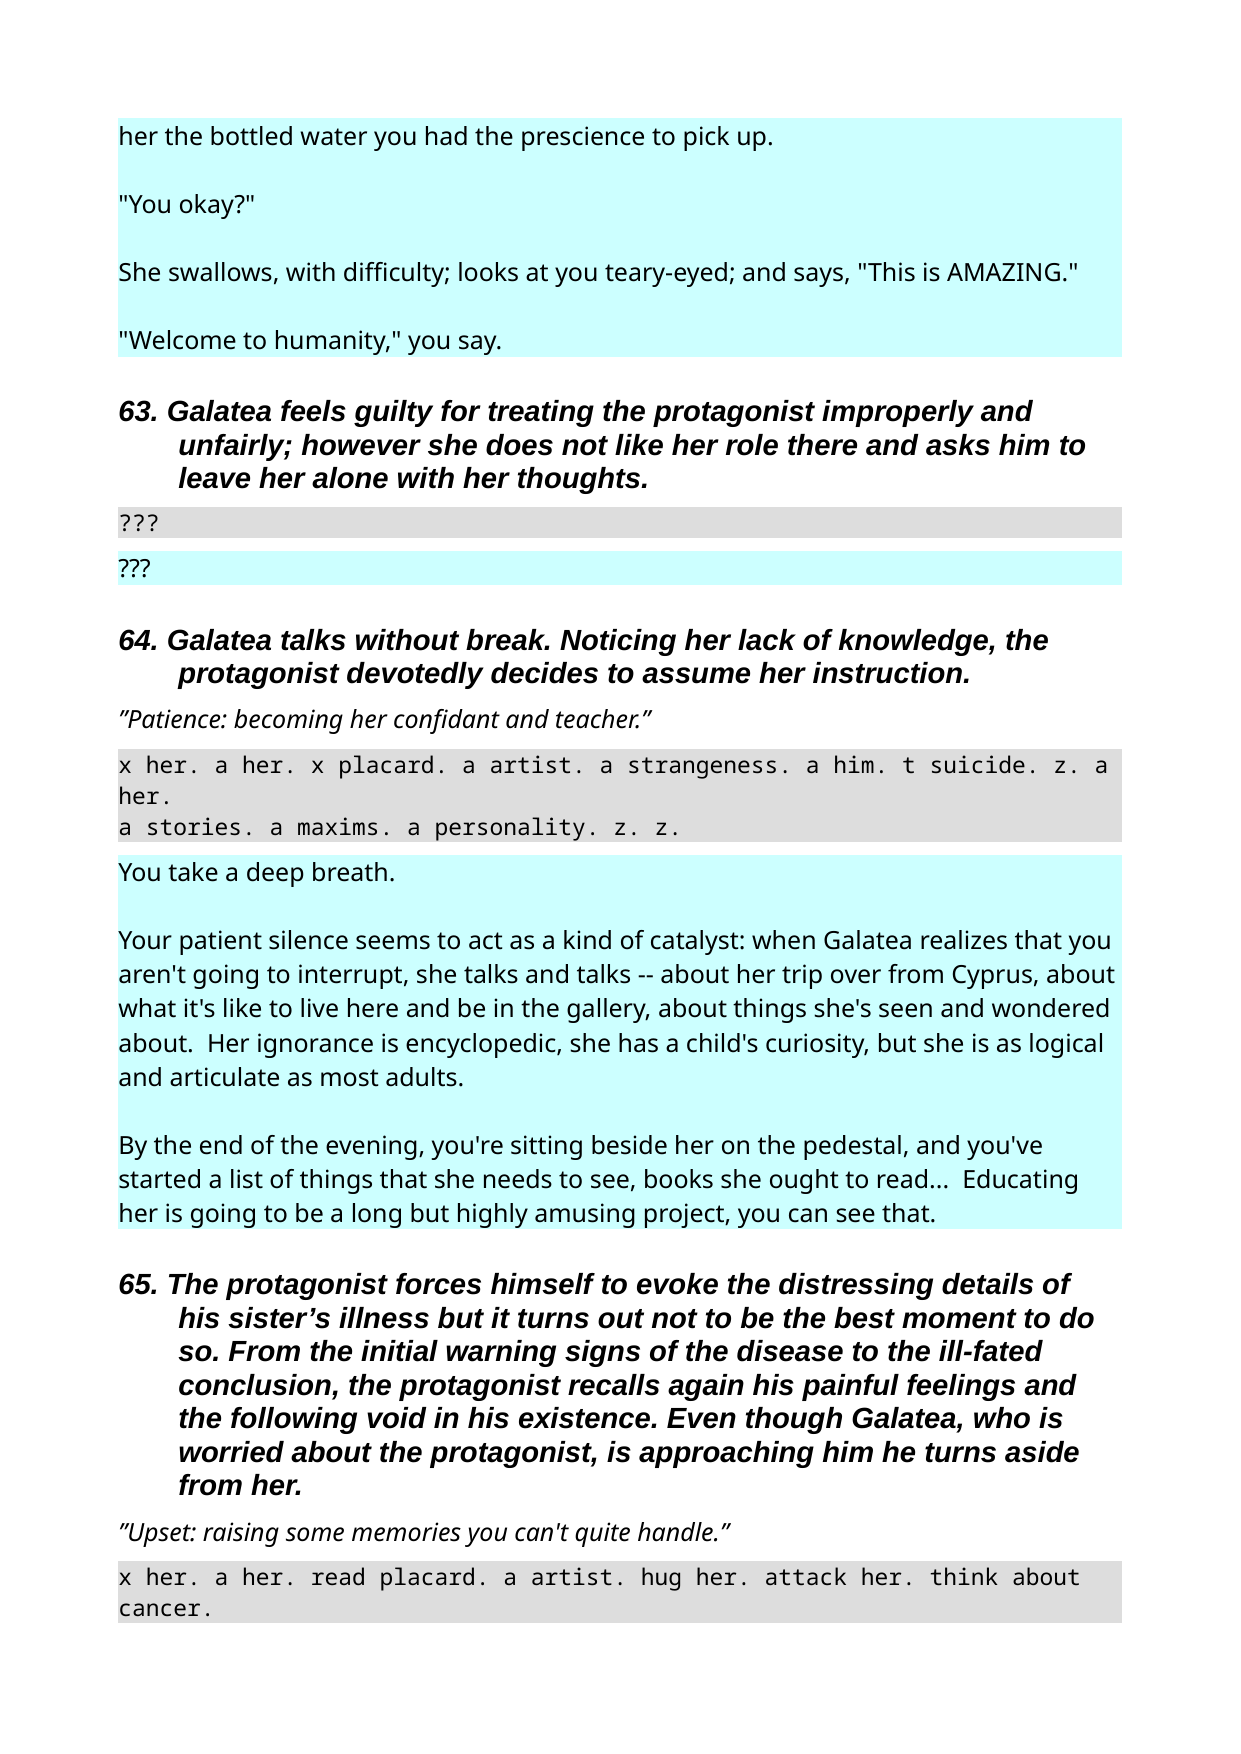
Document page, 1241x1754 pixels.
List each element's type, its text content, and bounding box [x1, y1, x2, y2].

subtitle 63. Galatea feels guilty for treating the protagonist improperly and unfairly; however she does not like her role there and asks him to leave her alone with her thoughts. [118, 394, 1122, 495]
subtitle 64. Galatea talks without break. Noticing her lack of knowledge, the protagonist devotedly decides to assume her instruction. [118, 622, 1122, 689]
text her the bottled water you had the prescience to pick up. "You okay?" She swallows, with difficulty; looks at you teary-eyed; and says, "This is AMAZING." "Welcome to humanity," you say. [118, 118, 1122, 357]
text ”Upset: raising some memories you can't quite handle.” [118, 1514, 1122, 1548]
text ??? [118, 507, 1122, 538]
text ”Patience: becoming her confidant and teacher.” [118, 702, 1122, 736]
text You take a deep breath. Your patient silence seems to act as a kind of catalyst: when Galatea realizes that you aren't going to interrupt, she talks and talks -- about her trip over from Cyprus, about what it's like to live here and be in the gallery, about things she's seen and wondered about. Her ignorance is encyclopedic, she has a child's curiosity, but she is as logical and articulate as most adults. By the end of the evening, you're sitting beside her on the pedestal, and you've started a list of things that she needs to see, books she ought to read... Educating her is going to be a long but highly amusing project, you can see that. [118, 855, 1122, 1229]
text x her. a her. x placard. a artist. a strangeness. a him. t suicide. z. a her. a stories. a maxims. a personality. z. z. [118, 749, 1122, 842]
text ??? [118, 551, 1122, 585]
text x her. a her. read placard. a artist. hug her. attack her. think about cancer. [118, 1561, 1122, 1623]
subtitle 65. The protagonist forces himself to evoke the distressing details of his sister’s illness but it turns out not to be the best moment to do so. From the initial warning signs of the disease to the ill-fated conclusion, the protagonist recalls again his painful feelings and the following void in his existence. Even though Galatea, who is worried about the protagonist, is approaching him he turns aside from her. [118, 1267, 1122, 1502]
